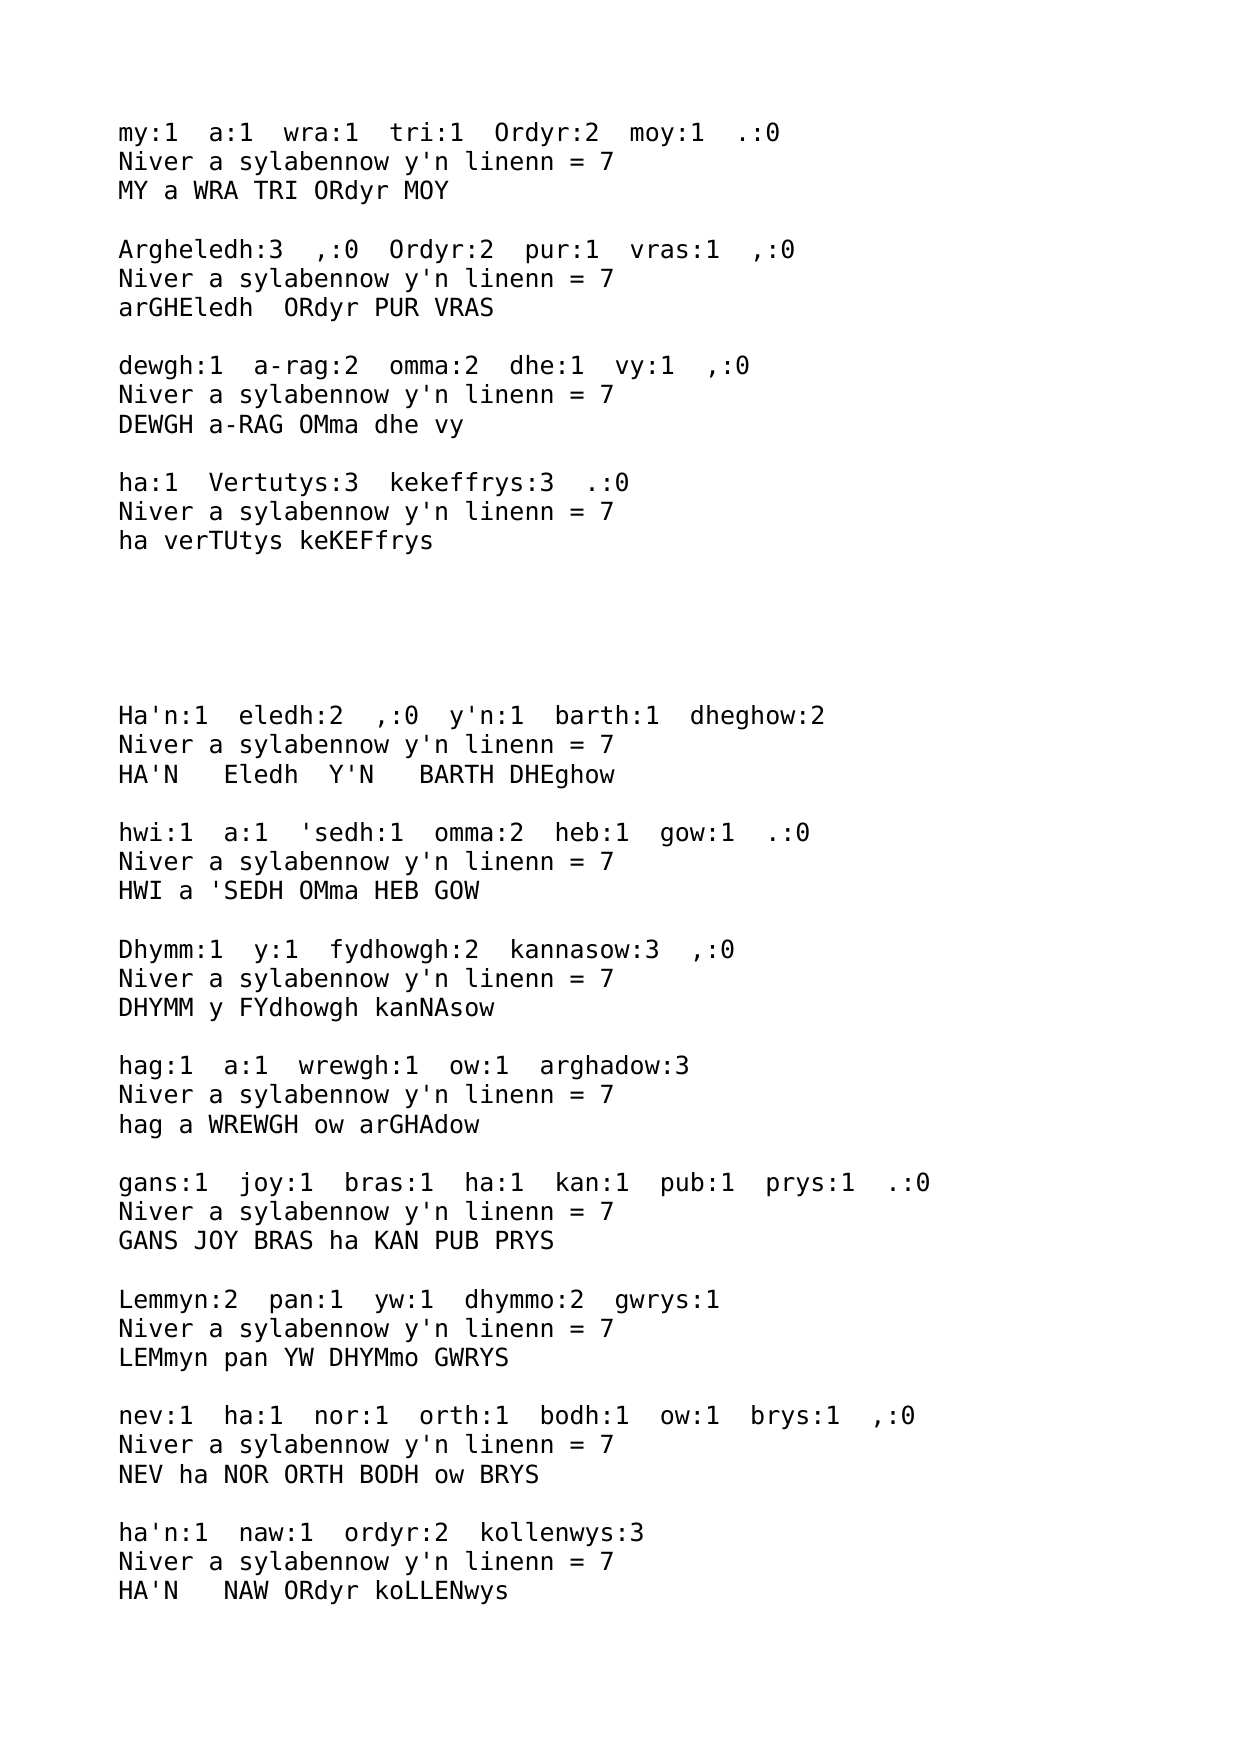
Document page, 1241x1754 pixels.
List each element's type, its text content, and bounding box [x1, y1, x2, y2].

text arGHEledh ORdyr PUR VRAS [118, 293, 1122, 322]
text DEWGH a-RAG OMma dhe vy [118, 410, 1122, 439]
text Argheledh:3 ,:0 Ordyr:2 pur:1 vras:1 ,:0 [118, 235, 1122, 264]
text my:1 a:1 wra:1 tri:1 Ordyr:2 moy:1 .:0 [118, 118, 1122, 147]
text Niver a sylabennow y'n linenn = 7 [118, 847, 1122, 876]
text MY a WRA TRI ORdyr MOY [118, 176, 1122, 206]
text nev:1 ha:1 nor:1 orth:1 bodh:1 ow:1 brys:1 ,:0 [118, 1401, 1122, 1431]
text GANS JOY BRAS ha KAN PUB PRYS [118, 1226, 1122, 1256]
text Niver a sylabennow y'n linenn = 7 [118, 497, 1122, 526]
text Niver a sylabennow y'n linenn = 7 [118, 1197, 1122, 1226]
text hwi:1 a:1 'sedh:1 omma:2 heb:1 gow:1 .:0 [118, 818, 1122, 847]
text Niver a sylabennow y'n linenn = 7 [118, 147, 1122, 176]
text ha verTUtys keKEFfrys [118, 526, 1122, 556]
text Niver a sylabennow y'n linenn = 7 [118, 1431, 1122, 1460]
text HA'N NAW ORdyr koLLENwys [118, 1576, 1122, 1606]
text HWI a 'SEDH OMma HEB GOW [118, 876, 1122, 906]
text Lemmyn:2 pan:1 yw:1 dhymmo:2 gwrys:1 [118, 1285, 1122, 1314]
text Niver a sylabennow y'n linenn = 7 [118, 1547, 1122, 1576]
text Niver a sylabennow y'n linenn = 7 [118, 731, 1122, 760]
text Niver a sylabennow y'n linenn = 7 [118, 1081, 1122, 1110]
text Niver a sylabennow y'n linenn = 7 [118, 381, 1122, 410]
text gans:1 joy:1 bras:1 ha:1 kan:1 pub:1 prys:1 .:0 [118, 1168, 1122, 1197]
text hag:1 a:1 wrewgh:1 ow:1 arghadow:3 [118, 1051, 1122, 1081]
text ha'n:1 naw:1 ordyr:2 kollenwys:3 [118, 1518, 1122, 1547]
text DHYMM y FYdhowgh kanNAsow [118, 993, 1122, 1022]
text hag a WREWGH ow arGHAdow [118, 1110, 1122, 1139]
text LEMmyn pan YW DHYMmo GWRYS [118, 1343, 1122, 1372]
text Ha'n:1 eledh:2 ,:0 y'n:1 barth:1 dheghow:2 [118, 701, 1122, 731]
text ha:1 Vertutys:3 kekeffrys:3 .:0 [118, 468, 1122, 497]
text Niver a sylabennow y'n linenn = 7 [118, 264, 1122, 293]
text NEV ha NOR ORTH BODH ow BRYS [118, 1460, 1122, 1489]
text Dhymm:1 y:1 fydhowgh:2 kannasow:3 ,:0 [118, 935, 1122, 964]
text HA'N Eledh Y'N BARTH DHEghow [118, 760, 1122, 789]
text dewgh:1 a-rag:2 omma:2 dhe:1 vy:1 ,:0 [118, 351, 1122, 381]
text Niver a sylabennow y'n linenn = 7 [118, 964, 1122, 993]
text Niver a sylabennow y'n linenn = 7 [118, 1314, 1122, 1343]
